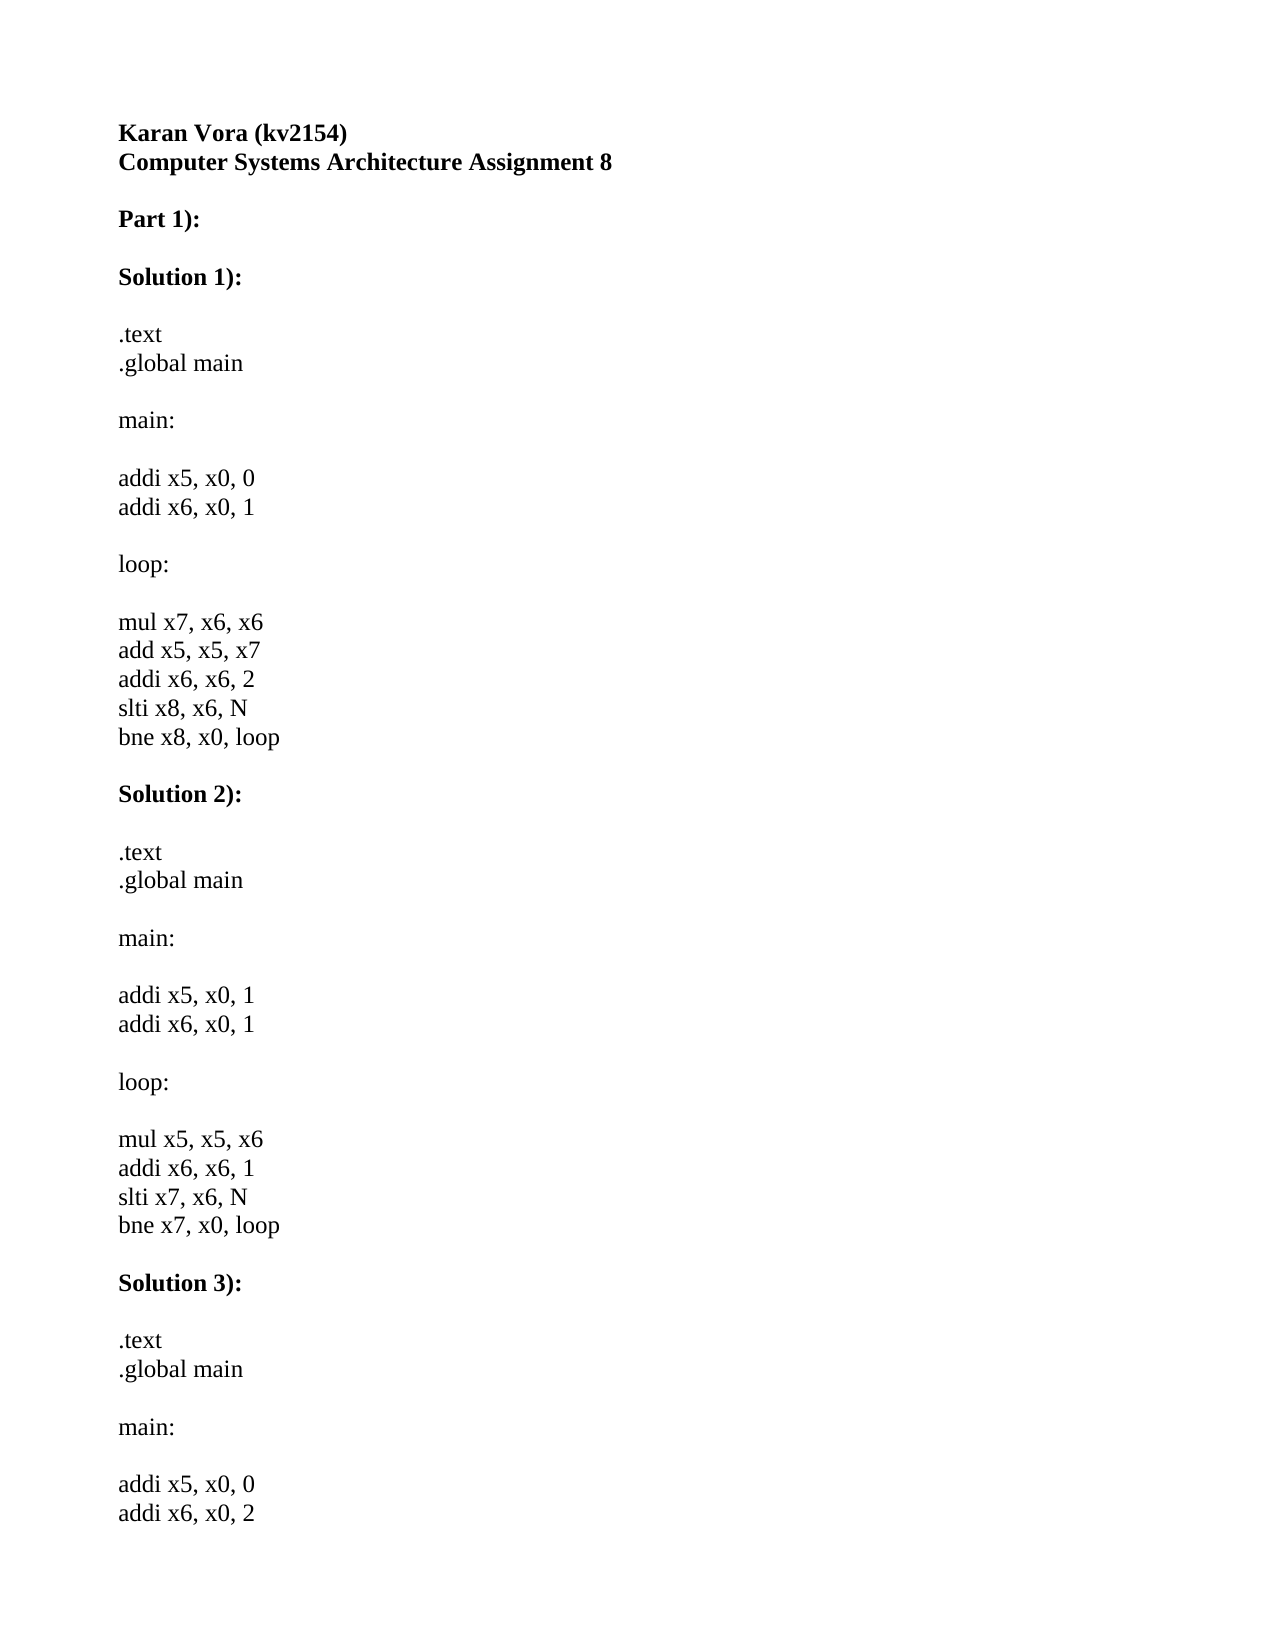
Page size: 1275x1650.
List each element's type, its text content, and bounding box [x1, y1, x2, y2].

text addi x6, x0, 1 [118, 492, 1157, 521]
text Part 1): [118, 204, 1157, 233]
text mul x7, x6, x6 [118, 607, 1157, 636]
text mul x5, x5, x6 [118, 1124, 1157, 1153]
text addi x5, x0, 1 [118, 981, 1157, 1009]
text loop: [118, 1067, 1157, 1096]
text slti x8, x6, N [118, 693, 1157, 722]
text addi x5, x0, 0 [118, 463, 1157, 492]
text .text [118, 319, 1157, 348]
text Computer Systems Architecture Assignment 8 [118, 147, 1157, 176]
text Solution 2): [118, 779, 1157, 808]
text addi x5, x0, 0 [118, 1469, 1157, 1498]
text addi x6, x6, 2 [118, 664, 1157, 693]
text bne x7, x0, loop [118, 1211, 1157, 1239]
text Solution 3): [118, 1268, 1157, 1297]
text bne x8, x0, loop [118, 722, 1157, 751]
text .global main [118, 1354, 1157, 1383]
text Solution 1): [118, 262, 1157, 291]
text main: [118, 1412, 1157, 1441]
text main: [118, 406, 1157, 434]
text .global main [118, 348, 1157, 377]
text .global main [118, 866, 1157, 894]
text addi x6, x0, 1 [118, 1009, 1157, 1038]
text .text [118, 837, 1157, 866]
text main: [118, 923, 1157, 952]
text loop: [118, 549, 1157, 578]
text Karan Vora (kv2154) [118, 118, 1157, 147]
text addi x6, x0, 2 [118, 1498, 1157, 1527]
text addi x6, x6, 1 [118, 1153, 1157, 1182]
text .text [118, 1326, 1157, 1354]
text add x5, x5, x7 [118, 636, 1157, 664]
text slti x7, x6, N [118, 1182, 1157, 1211]
